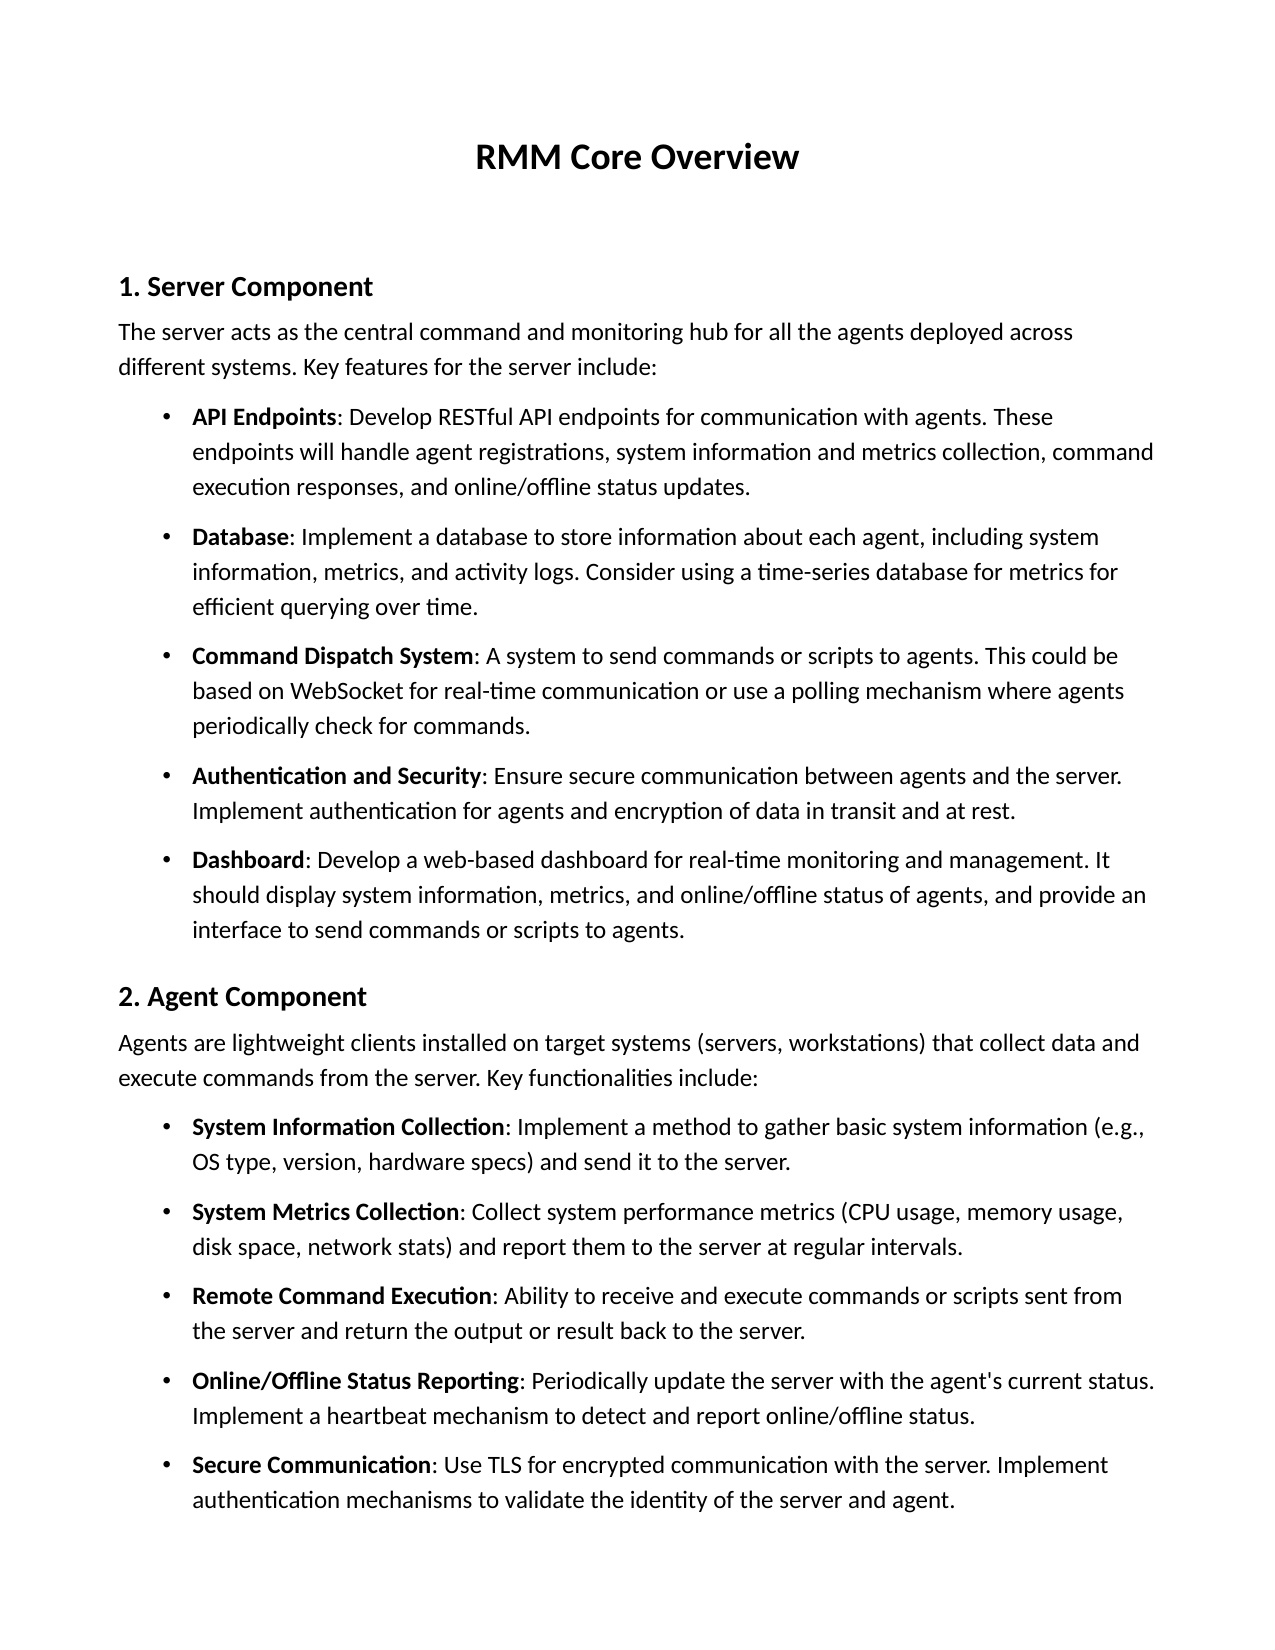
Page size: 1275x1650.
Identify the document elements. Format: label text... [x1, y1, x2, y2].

list System Information Collection: Implement a method to gather basic system information (e.g., OS type, version, hardware specs) and send it to the server. [162, 1111, 1157, 1177]
list Remote Command Execution: Ability to receive and execute commands or scripts sent from the server and return the output or result back to the server. [162, 1280, 1157, 1346]
list System Metrics Collection: Collect system performance metrics (CPU usage, memory usage, disk space, network stats) and report them to the server at regular intervals. [162, 1196, 1157, 1261]
list Database: Implement a database to store information about each agent, including system information, metrics, and activity logs. Consider using a time-series database for metrics for efficient querying over time. [162, 521, 1157, 621]
subtitle 1. Server Component [118, 268, 1157, 304]
list Authentication and Security: Ensure secure communication between agents and the server. Implement authentication for agents and encryption of data in transit and at rest. [162, 760, 1157, 825]
list Dashboard: Develop a web-based dashboard for real-time monitoring and management. It should display system information, metrics, and online/offline status of agents, and provide an interface to send commands or scripts to agents. [162, 844, 1157, 945]
text Agents are lightweight clients installed on target systems (servers, workstations) that collect data and execute commands from the server. Key functionalities include: [118, 1027, 1157, 1092]
list Online/Offline Status Reporting: Periodically update the server with the agent's current status. Implement a heartbeat mechanism to detect and report online/offline status. [162, 1365, 1157, 1431]
text The server acts as the central command and monitoring hub for all the agents deployed across different systems. Key features for the server include: [118, 316, 1157, 382]
subtitle RMM Core Overview [118, 133, 1157, 178]
subtitle 2. Agent Component [118, 978, 1157, 1014]
list Secure Communication: Use TLS for encrypted communication with the server. Implement authentication mechanisms to validate the identity of the server and agent. [162, 1449, 1157, 1515]
list Command Dispatch System: A system to send commands or scripts to agents. This could be based on WebSocket for real-time communication or use a polling mechanism where agents periodically check for commands. [162, 640, 1157, 741]
list API Endpoints: Develop RESTful API endpoints for communication with agents. These endpoints will handle agent registrations, system information and metrics collection, command execution responses, and online/offline status updates. [162, 401, 1157, 502]
